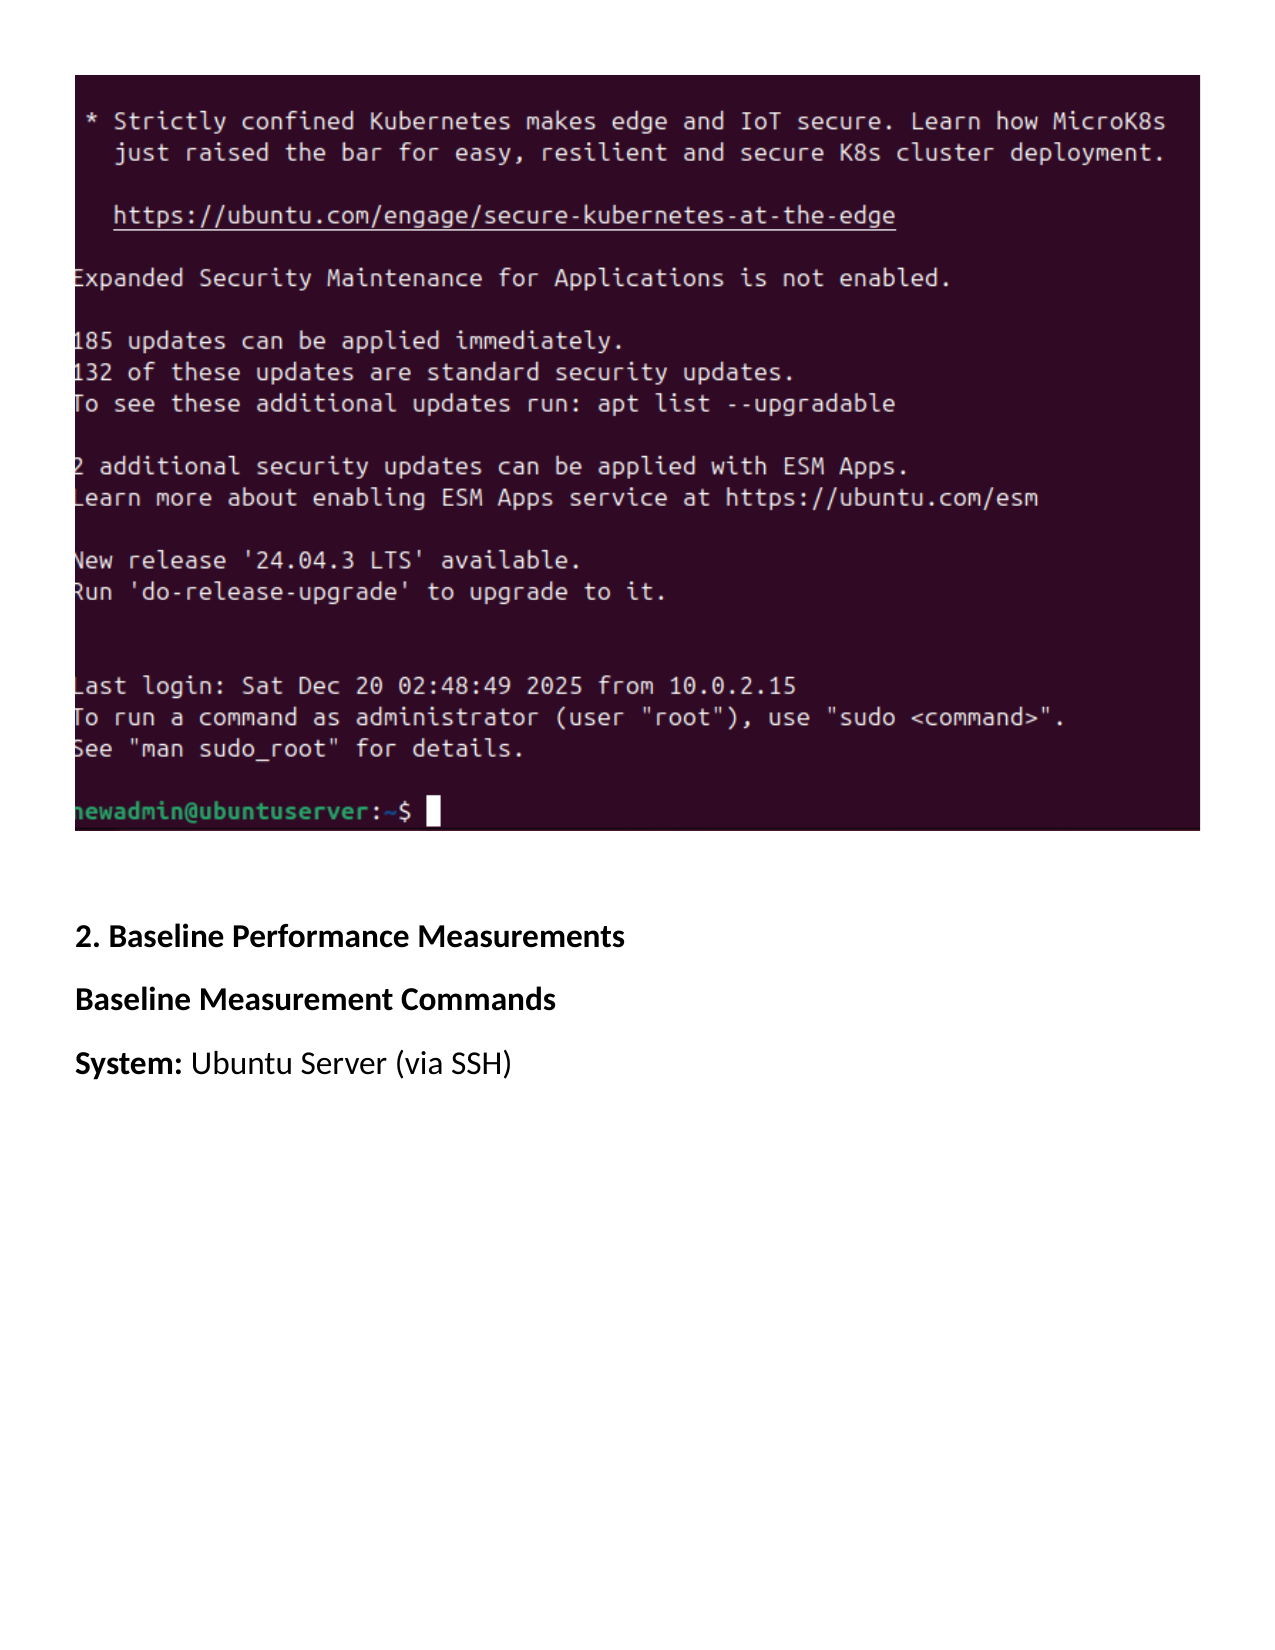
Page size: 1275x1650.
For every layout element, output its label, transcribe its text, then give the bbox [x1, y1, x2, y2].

text 2. Baseline Performance Measurements [75, 915, 1200, 956]
text System: Ubuntu Server (via SSH) [75, 1042, 1200, 1082]
text Baseline Measurement Commands [75, 978, 1200, 1019]
